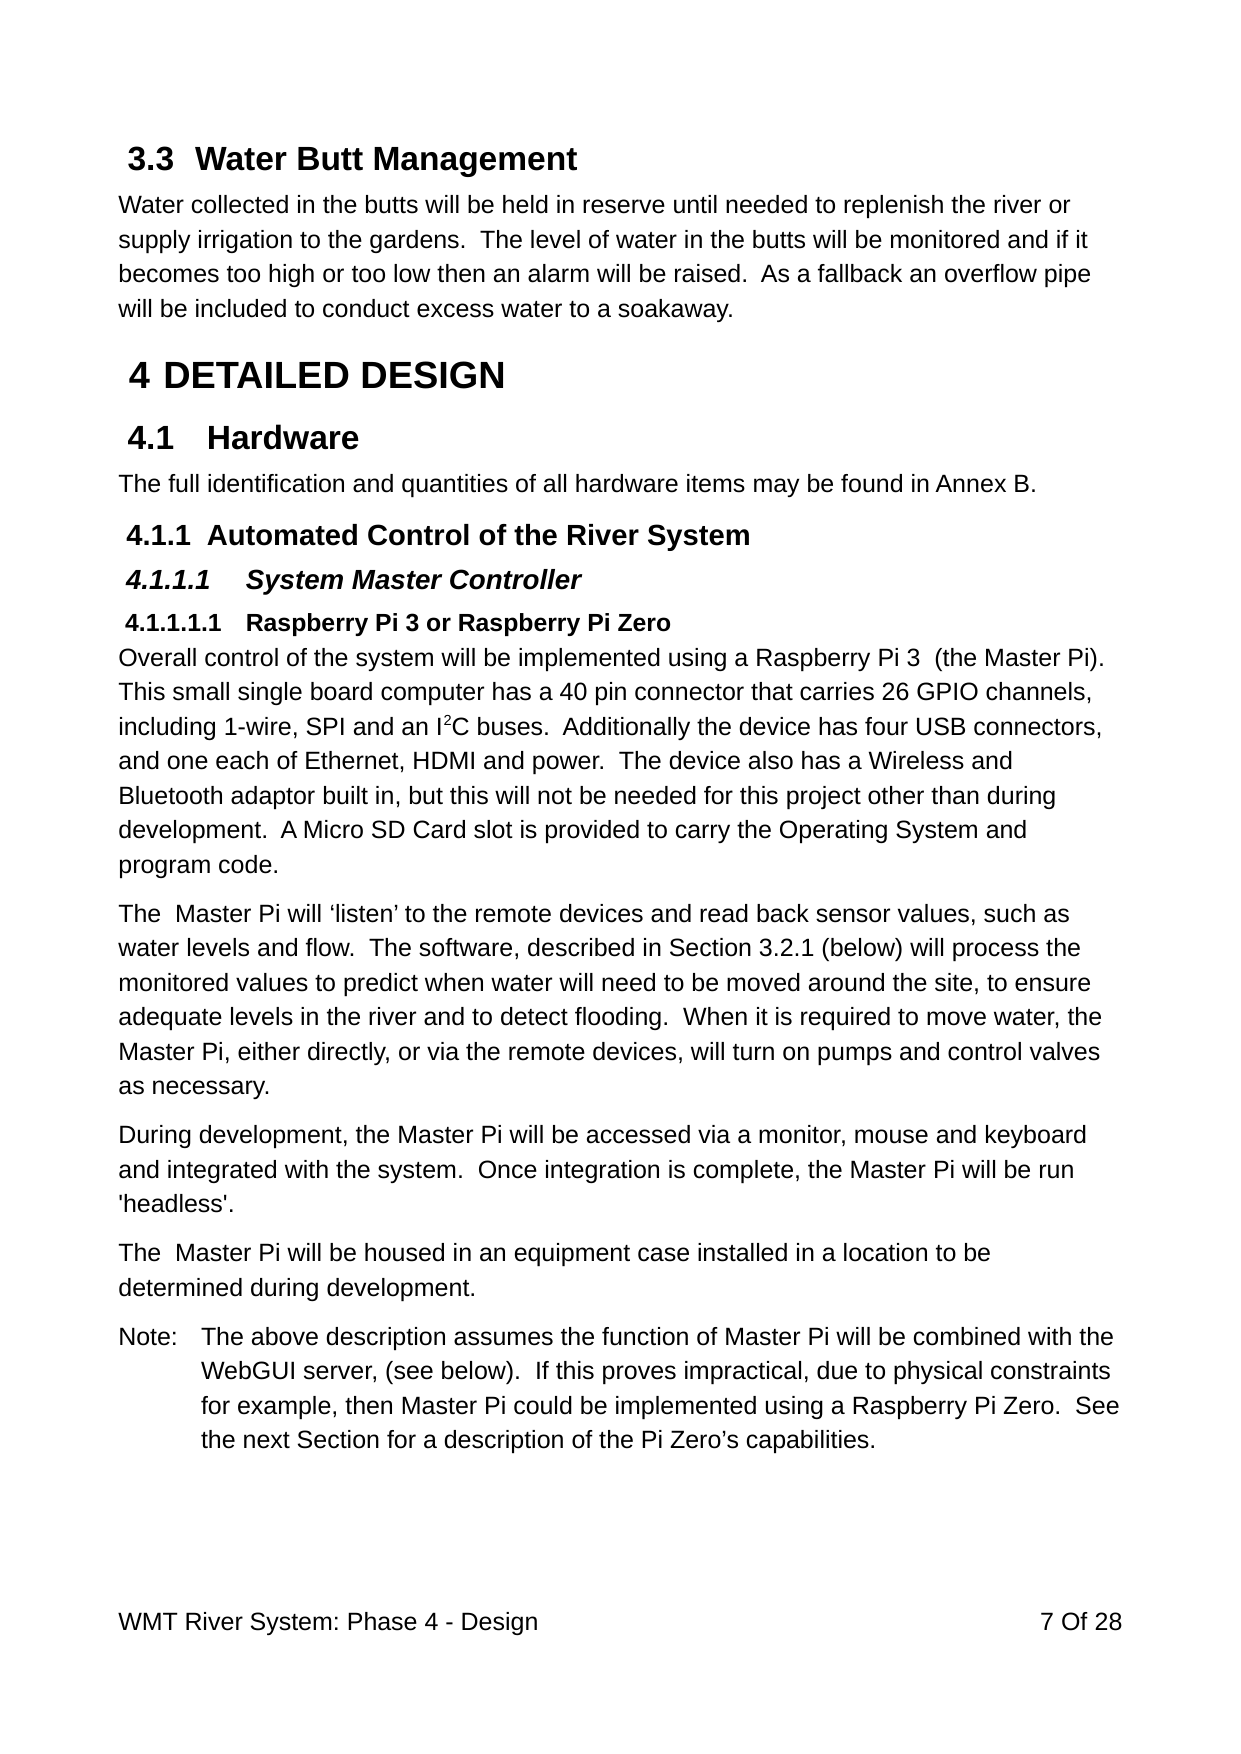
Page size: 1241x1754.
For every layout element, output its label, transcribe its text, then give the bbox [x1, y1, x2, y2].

text The Master Pi will ‘listen’ to the remote devices and read back sensor values, such as water levels and flow. The software, described in Section 3.2.1 (below) will process the monitored values to predict when water will need to be moved around the site, to ensure adequate levels in the river and to detect flooding. When it is required to move water, the Master Pi, either directly, or via the remote devices, will turn on pumps and control valves as necessary. [118, 899, 1122, 1100]
subtitle System Master Controller [118, 564, 1122, 596]
subtitle Water Butt Management [118, 139, 1122, 178]
subtitle Hardware [118, 417, 1122, 456]
subtitle Raspberry Pi 3 or Raspberry Pi Zero [118, 608, 1122, 637]
text Water collected in the butts will be held in reserve until needed to replenish the river or supply irrigation to the gardens. The level of water in the butts will be monitored and if it becomes too high or too low then an alarm will be raised. As a fallback an overflow pipe will be included to conduct excess water to a soakaway. [118, 190, 1122, 322]
text Note: The above description assumes the function of Master Pi will be combined with the WebGUI server, (see below). If this proves impractical, due to physical constraints for example, then Master Pi could be implemented using a Raspberry Pi Zero. See the next Section for a description of the Pi Zero’s capabilities. [118, 1322, 1122, 1454]
subtitle Automated Control of the River System [118, 518, 1122, 551]
text During development, the Master Pi will be accessed via a monitor, mouse and keyboard and integrated with the system. Once integration is complete, the Master Pi will be run 'headless'. [118, 1120, 1122, 1218]
text The Master Pi will be housed in an equipment case installed in a location to be determined during development. [118, 1238, 1122, 1302]
subtitle DETAILED DESIGN [118, 353, 1122, 397]
text Overall control of the system will be implemented using a Raspberry Pi 3 (the Master Pi). This small single board computer has a 40 pin connector that carries 26 GPIO channels, including 1-wire, SPI and an I2C buses. Additionally the device has four USB connectors, and one each of Ethernet, HDMI and power. The device also has a Wireless and Bluetooth adaptor built in, but this will not be needed for this project other than during development. A Micro SD Card slot is provided to carry the Operating System and program code. [118, 643, 1122, 878]
text The full identification and quantities of all hardware items may be found in Annex B. [118, 469, 1122, 497]
